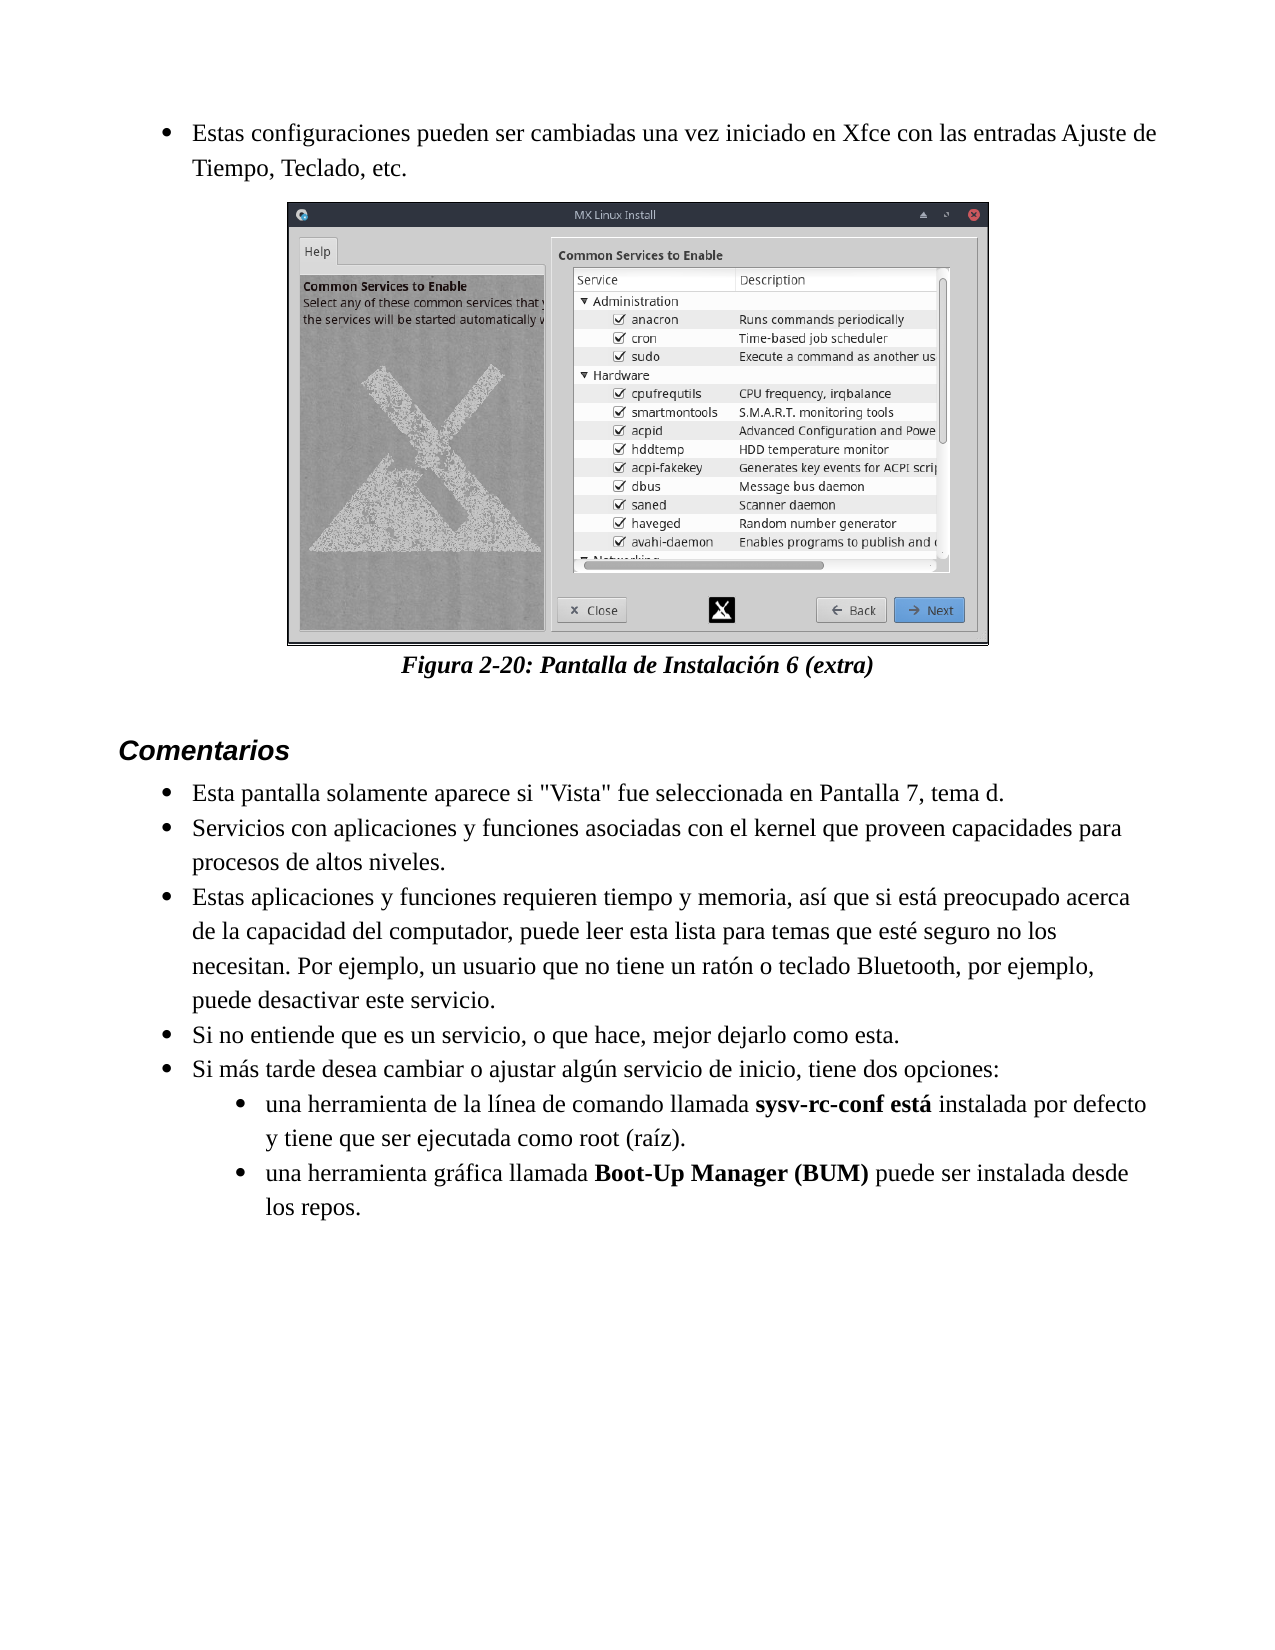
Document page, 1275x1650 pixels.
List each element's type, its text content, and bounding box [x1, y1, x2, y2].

text Figura 2-20: Pantalla de Instalación 6 (extra) [118, 650, 1157, 679]
list una herramienta de la línea de comando llamada sysv-rc-conf está instalada por defecto y tiene que ser ejecutada como root (raíz). [236, 1089, 1157, 1152]
picture [288, 203, 987, 644]
subtitle Comentarios [118, 733, 1157, 766]
list Estas configuraciones pueden ser cambiadas una vez iniciado en Xfce con las entradas Ajuste de Tiempo, Teclado, etc. [162, 118, 1157, 181]
list una herramienta gráfica llamada Boot-Up Manager (BUM) puede ser instalada desde los repos. [236, 1158, 1157, 1221]
list Estas aplicaciones y funciones requieren tiempo y memoria, así que si está preocupado acerca de la capacidad del computador, puede leer esta lista para temas que esté seguro no los necesitan. Por ejemplo, un usuario que no tiene un ratón o teclado Bluetooth, por ejemplo, puede desactivar este servicio. [162, 882, 1157, 1014]
list Si más tarde desea cambiar o ajustar algún servicio de inicio, tiene dos opciones: [162, 1054, 1157, 1083]
list Servicios con aplicaciones y funciones asociadas con el kernel que proveen capacidades para procesos de altos niveles. [162, 813, 1157, 876]
list Si no entiende que es un servicio, o que hace, mejor dejarlo como esta. [162, 1020, 1157, 1048]
list Esta pantalla solamente aparece si "Vista" fue seleccionada en Pantalla 7, tema d. [162, 778, 1157, 807]
